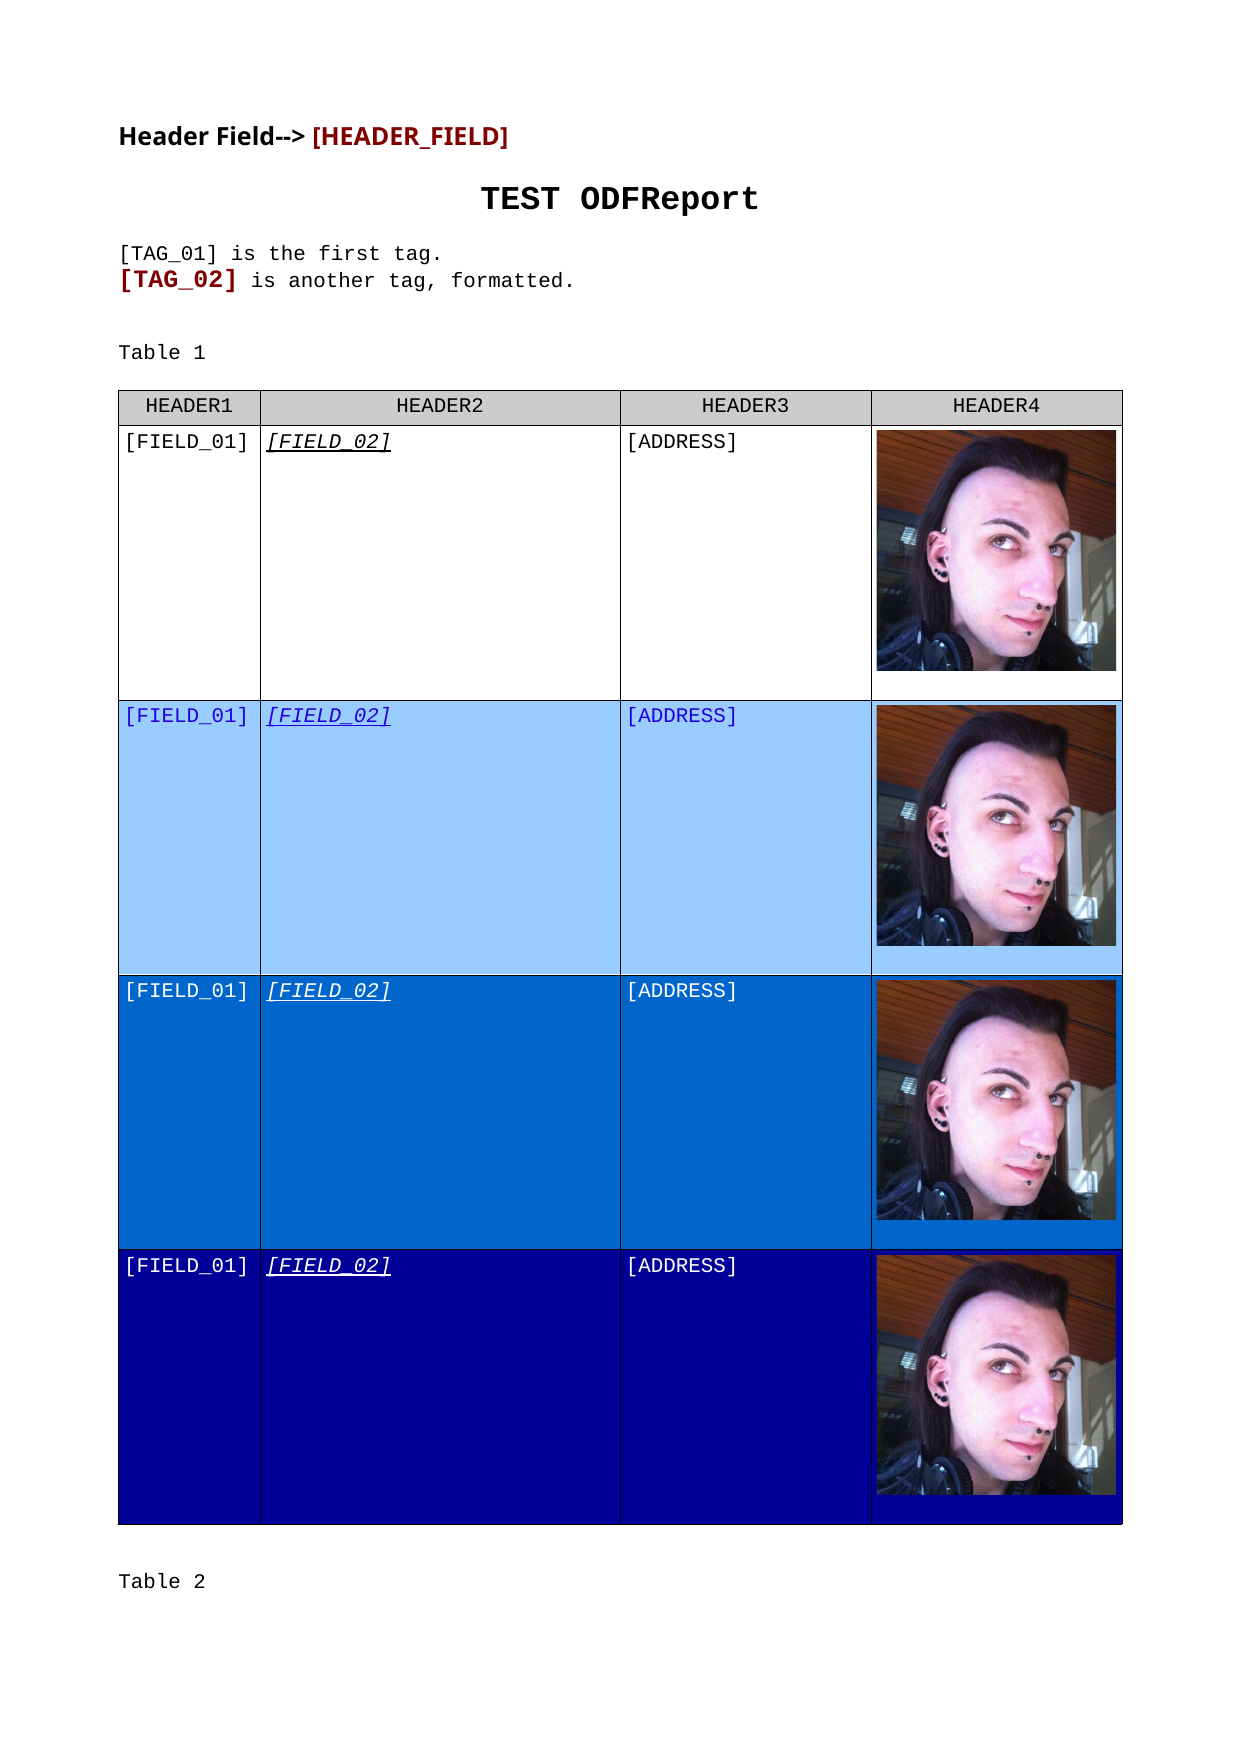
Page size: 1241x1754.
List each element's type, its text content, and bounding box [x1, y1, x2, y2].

table_cell [872, 701, 1122, 974]
table_header HEADER4 [872, 391, 1122, 425]
picture [876, 1255, 1117, 1495]
text [TAG_02] is another tag, formatted. [118, 267, 1122, 295]
text Table 2 [118, 1571, 1122, 1595]
table_cell [FIELD_02] [261, 701, 620, 974]
table_cell [ADDRESS] [621, 1250, 871, 1524]
table_cell [FIELD_01] [119, 976, 260, 1249]
table_cell [872, 426, 1122, 700]
text Table 1 [118, 342, 1122, 366]
table_cell [FIELD_02] [261, 1250, 620, 1524]
table_header HEADER1 [119, 391, 260, 425]
picture [876, 705, 1117, 946]
table_header HEADER2 [261, 391, 620, 425]
table_cell [FIELD_01] [119, 1250, 260, 1524]
text [TAG_01] is the first tag. [118, 243, 1122, 267]
table_cell [ADDRESS] [621, 976, 871, 1249]
text TEST ODFReport [118, 182, 1122, 219]
table_cell [ADDRESS] [621, 426, 871, 700]
table_cell [FIELD_01] [119, 426, 260, 700]
table_cell [872, 1250, 1122, 1524]
table_cell [FIELD_01] [119, 701, 260, 974]
table_cell [ADDRESS] [621, 701, 871, 974]
picture [876, 430, 1117, 671]
table_cell [FIELD_02] [261, 426, 620, 700]
table_cell [872, 976, 1122, 1249]
table_header HEADER3 [621, 391, 871, 425]
table_cell [FIELD_02] [261, 976, 620, 1249]
picture [876, 980, 1117, 1220]
